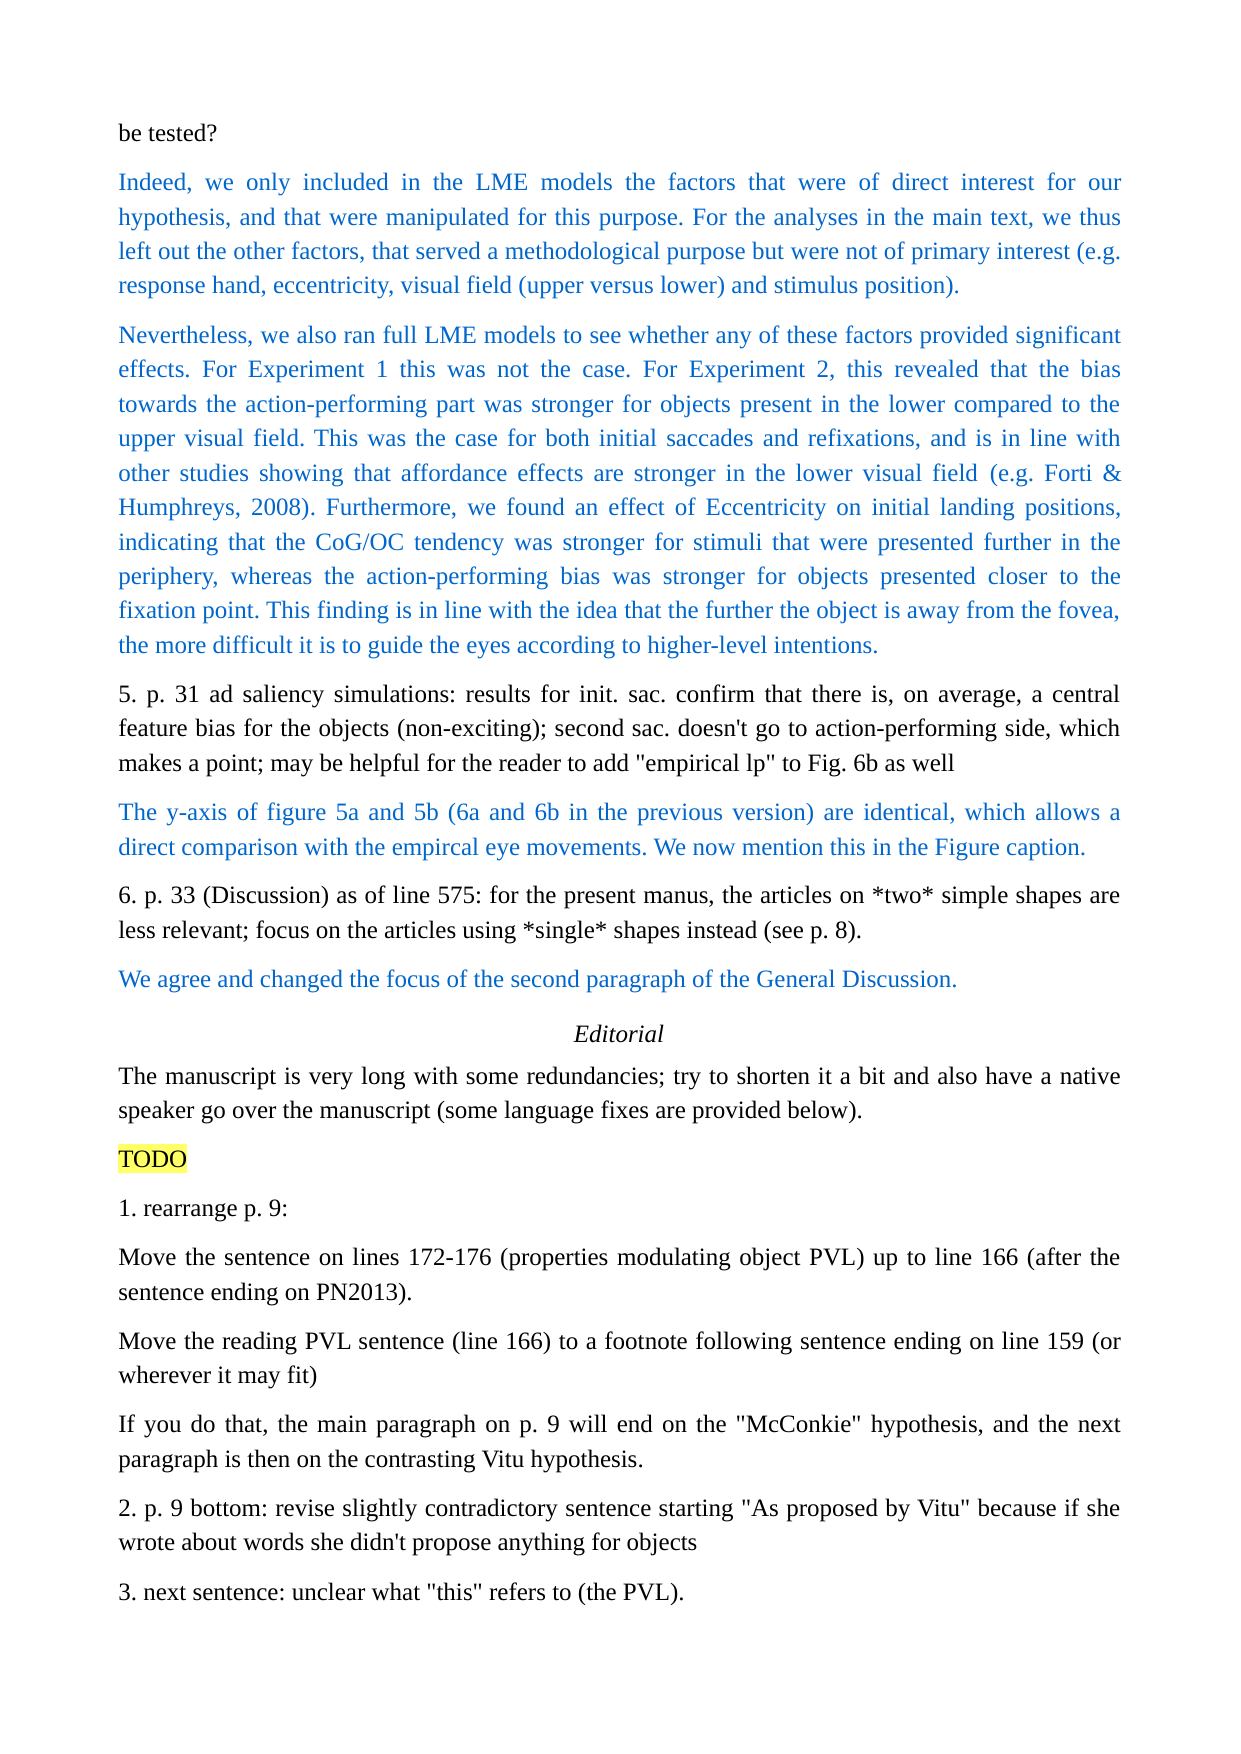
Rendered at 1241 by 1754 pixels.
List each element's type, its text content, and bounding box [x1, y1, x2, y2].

text 6. p. 33 (Discussion) as of line 575: for the present manus, the articles on *two* simple shapes are less relevant; focus on the articles using *single* shapes instead (see p. 8). [118, 881, 1122, 944]
text 3. next sentence: unclear what "this" refers to (the PVL). [118, 1577, 1122, 1605]
text We agree and changed the focus of the second paragraph of the General Discussion. [118, 964, 1122, 993]
text 1. rearrange p. 9: [118, 1193, 1122, 1222]
text be tested? [118, 118, 1122, 147]
text The y-axis of figure 5a and 5b (6a and 6b in the previous version) are identical, which allows a direct comparison with the empircal eye movements. We now mention this in the Figure caption. [118, 797, 1122, 860]
text The manuscript is very long with some redundancies; try to shorten it a bit and also have a native speaker go over the manuscript (some language fixes are provided below). [118, 1061, 1122, 1124]
text Nevertheless, we also ran full LME models to see whether any of these factors provided significant effects. For Experiment 1 this was not the case. For Experiment 2, this revealed that the bias towards the action-performing part was stronger for objects present in the lower compared to the upper visual field. This was the case for both initial saccades and refixations, and is in line with other studies showing that affordance effects are stronger in the lower visual field (e.g. Forti & Humphreys, 2008). Furthermore, we found an effect of Eccentricity on initial landing positions, indicating that the CoG/OC tendency was stronger for stimuli that were presented further in the periphery, whereas the action-performing bias was stronger for objects presented closer to the fixation point. This finding is in line with the idea that the further the object is away from the fovea, the more difficult it is to guide the eyes according to higher-level intentions. [118, 320, 1122, 659]
subtitle Editorial [118, 1019, 1122, 1048]
text Move the sentence on lines 172-176 (properties modulating object PVL) up to line 166 (after the sentence ending on PN2013). [118, 1242, 1122, 1306]
text Move the reading PVL sentence (line 166) to a footnote following sentence ending on line 159 (or wherever it may fit) [118, 1326, 1122, 1389]
text If you do that, the main paragraph on p. 9 will end on the "McConkie" hypothesis, and the next paragraph is then on the contrasting Vitu hypothesis. [118, 1409, 1122, 1473]
text Indeed, we only included in the LME models the factors that were of direct interest for our hypothesis, and that were manipulated for this purpose. For the analyses in the main text, we thus left out the other factors, that served a methodological purpose but were not of primary interest (e.g. response hand, eccentricity, visual field (upper versus lower) and stimulus position). [118, 167, 1122, 299]
text 5. p. 31 ad saliency simulations: results for init. sac. confirm that there is, on average, a central feature bias for the objects (non-exciting); second sac. doesn't go to action-performing side, which makes a point; may be helpful for the reader to add "empirical lp" to Fig. 6b as well [118, 679, 1122, 777]
text TODO [118, 1144, 1122, 1173]
text 2. p. 9 bottom: revise slightly contradictory sentence starting "As proposed by Vitu" because if she wrote about words she didn't propose anything for objects [118, 1493, 1122, 1556]
